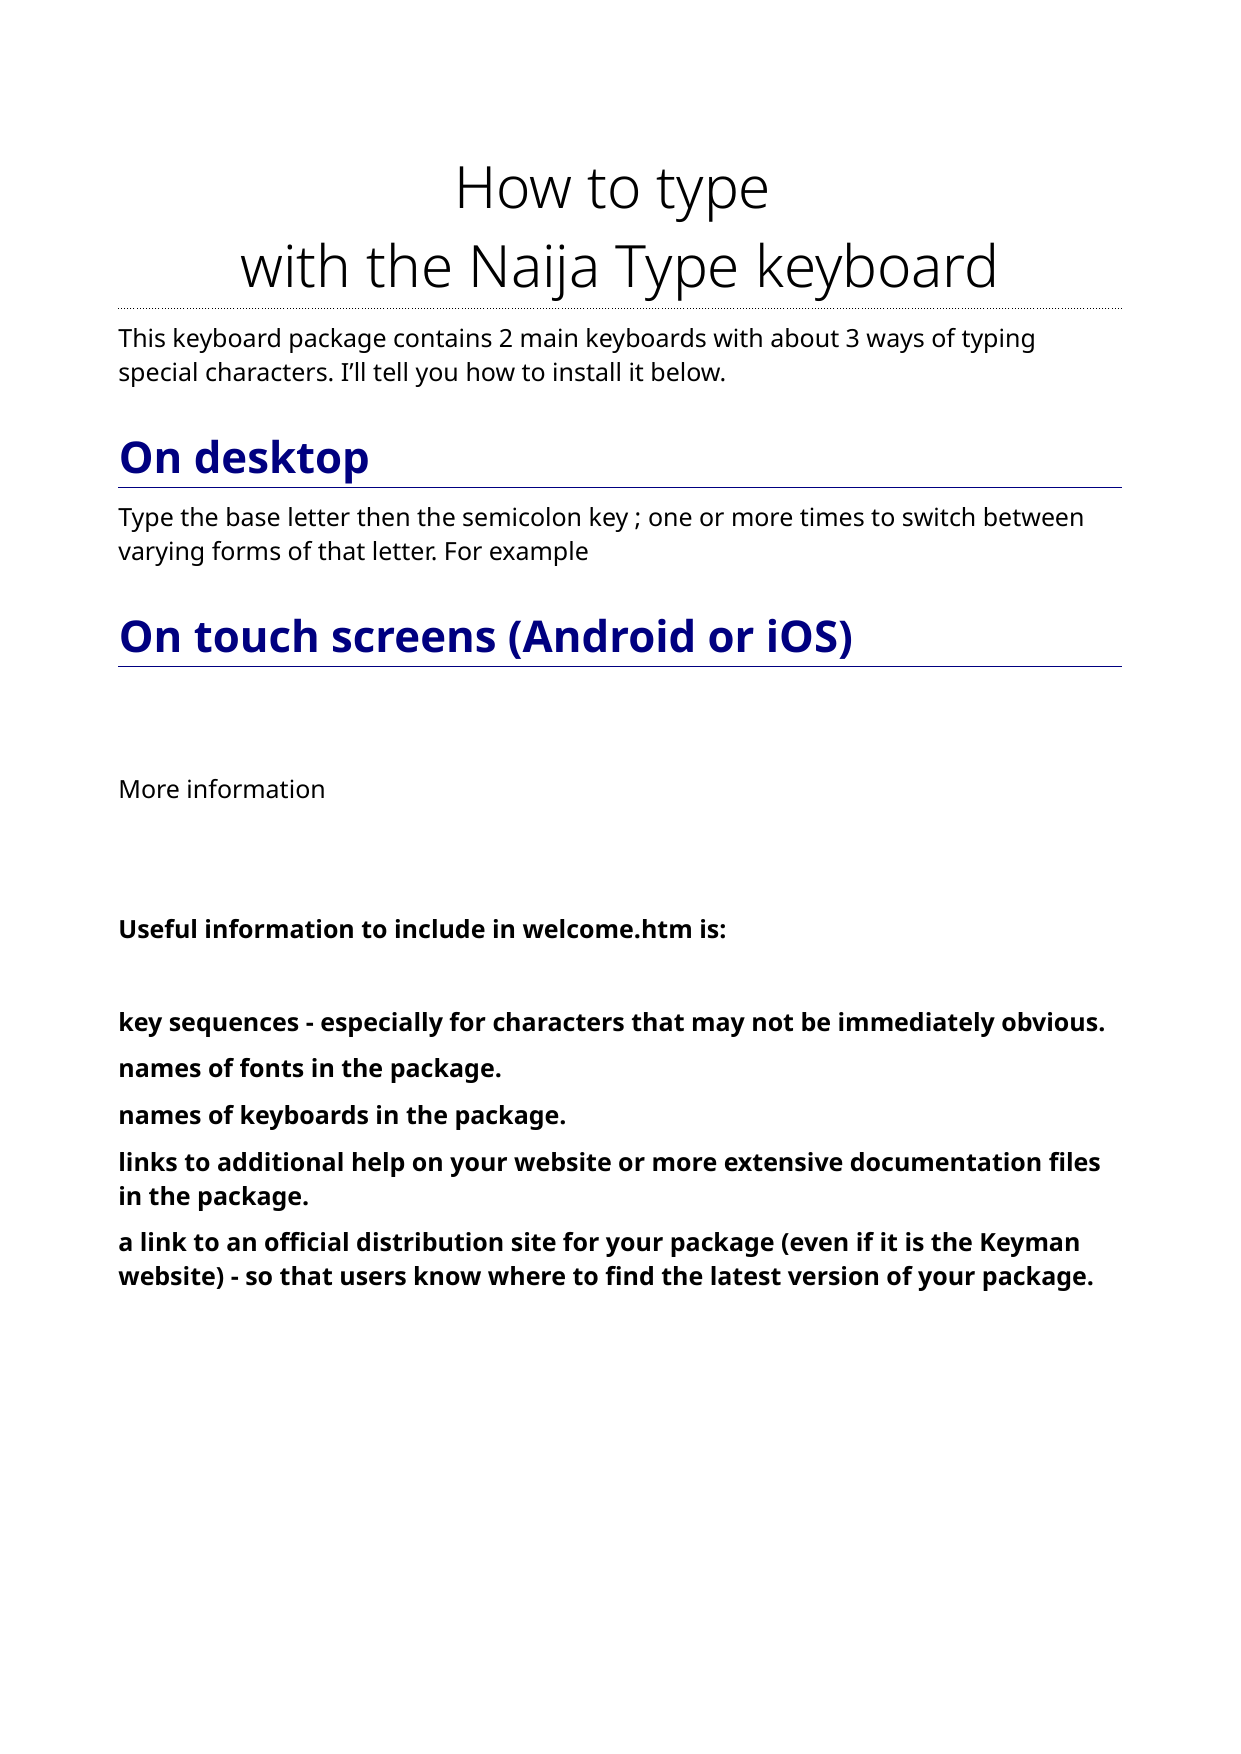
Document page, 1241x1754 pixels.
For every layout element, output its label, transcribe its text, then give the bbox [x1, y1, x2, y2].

text links to additional help on your website or more extensive documentation files in the package. [118, 1144, 1122, 1212]
text Type the base letter then the semicolon key ; one or more times to switch between varying forms of that letter. For example [118, 499, 1122, 568]
text key sequences - especially for characters that may not be immediately obvious. [118, 1004, 1122, 1039]
text names of keyboards in the package. [118, 1098, 1122, 1132]
subtitle On desktop [118, 426, 1122, 487]
subtitle On touch screens (Android or iOS) [118, 605, 1122, 666]
text Useful information to include in welcome.htm is: [118, 911, 1122, 946]
text More information [118, 772, 1122, 806]
title How to type with the Naija Type keyboard [118, 143, 1122, 308]
text names of fonts in the package. [118, 1051, 1122, 1085]
text This keyboard package contains 2 main keyboards with about 3 ways of typing special characters. I’ll tell you how to install it below. [118, 321, 1122, 389]
text a link to an official distribution site for your package (even if it is the Keyman website) - so that users know where to find the latest version of your package. [118, 1225, 1122, 1293]
